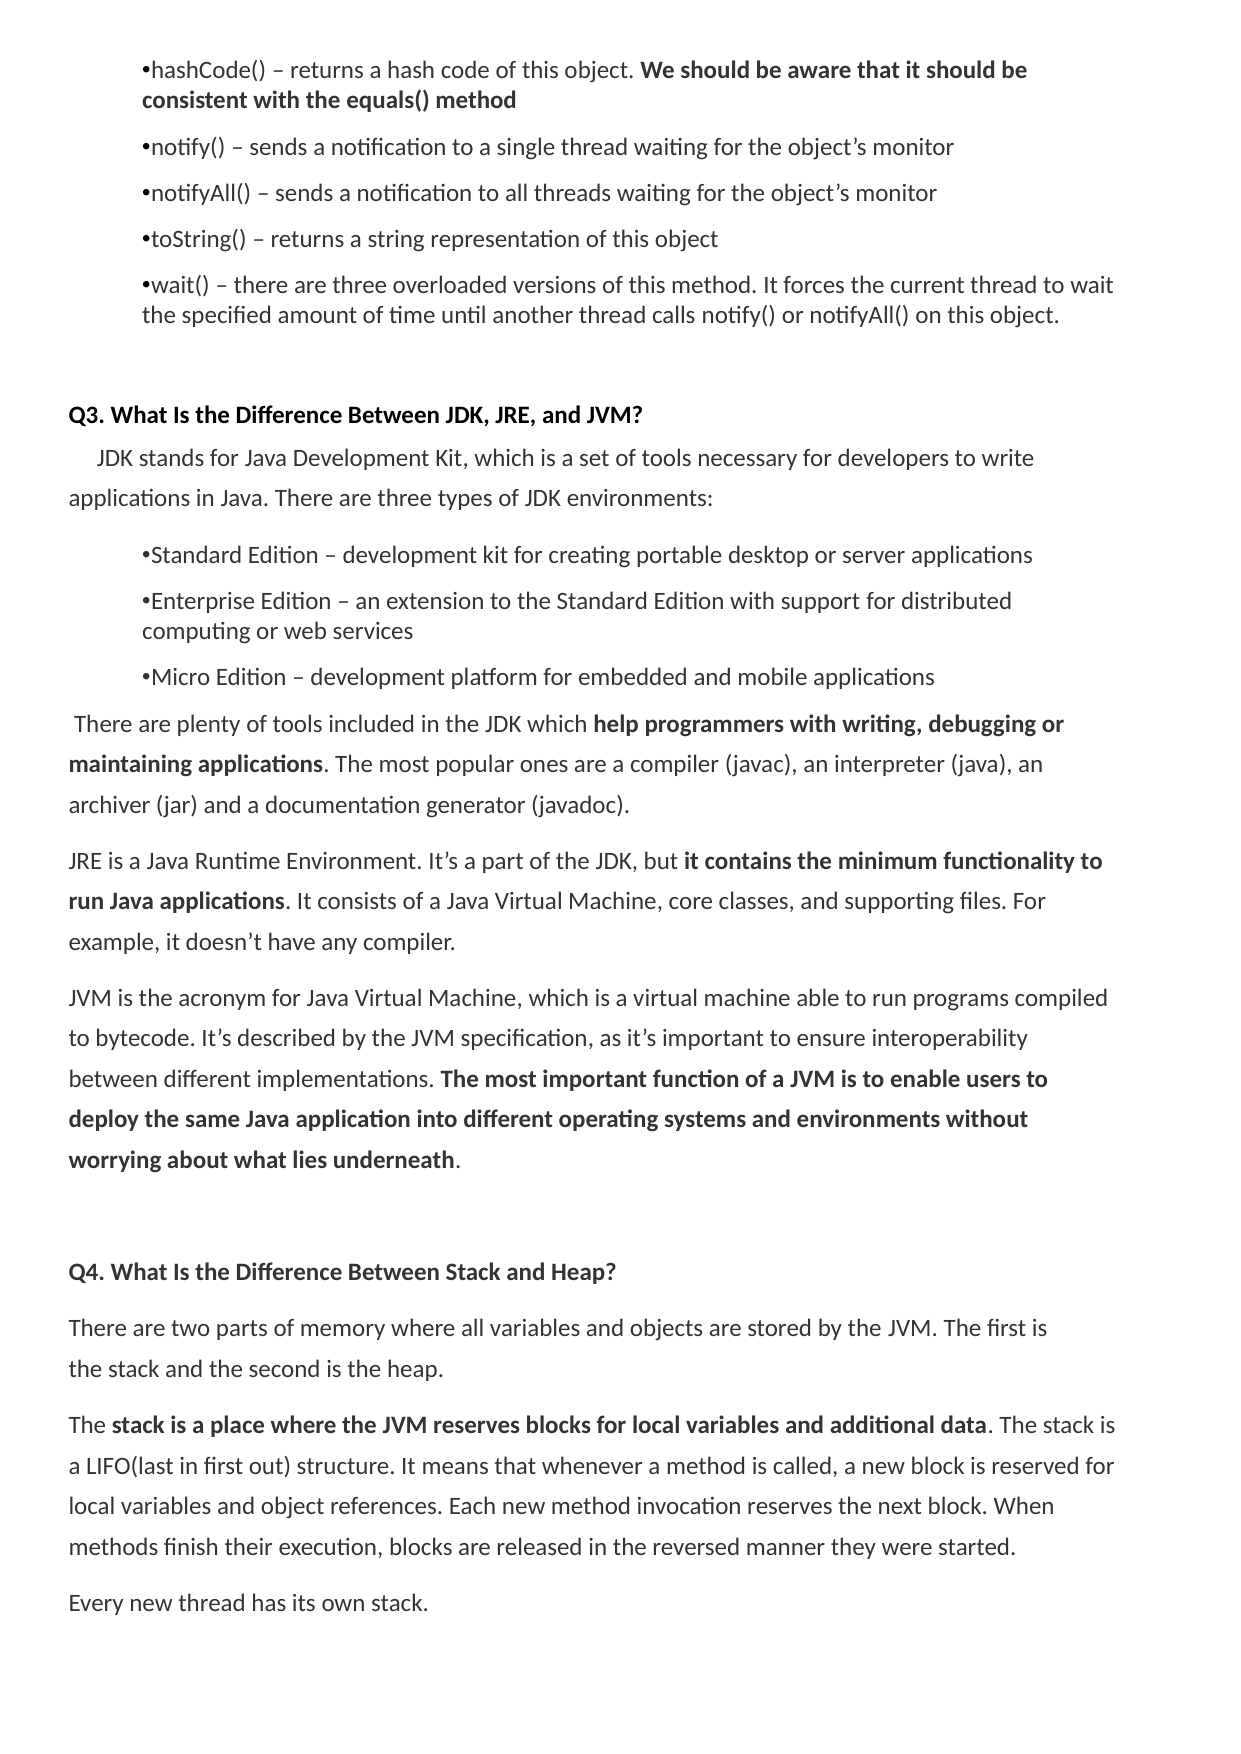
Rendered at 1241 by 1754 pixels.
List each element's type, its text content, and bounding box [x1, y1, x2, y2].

text The stack is a place where the JVM reserves blocks for local variables and additional data. The stack is a LIFO(last in first out) structure. It means that whenever a method is called, a new block is reserved for local variables and object references. Each new method invocation reserves the next block. When methods finish their execution, blocks are released in the reversed manner they were started. [68, 1409, 1122, 1561]
list notifyAll() – sends a notification to all threads waiting for the object’s monitor [68, 177, 1122, 207]
list Enterprise Edition – an extension to the Standard Edition with support for distributed computing or web services [68, 585, 1122, 646]
list toString() – returns a string representation of this object [68, 223, 1122, 253]
text JDK stands for Java Development Kit, which is a set of tools necessary for developers to write applications in Java. There are three types of JDK environments: [68, 442, 1122, 513]
text JRE is a Java Runtime Environment. It’s a part of the JDK, but it contains the minimum functionality to run Java applications. It consists of a Java Virtual Machine, core classes, and supporting files. For example, it doesn’t have any compiler. [68, 845, 1122, 956]
list Micro Edition – development platform for embedded and mobile applications [68, 662, 1122, 692]
subtitle Q3. What Is the Difference Between JDK, JRE, and JVM? [68, 399, 1122, 429]
list hashCode() – returns a hash code of this object. We should be aware that it should be consistent with the equals() method [68, 54, 1122, 115]
list notify() – sends a notification to a single thread waiting for the object’s monitor [68, 131, 1122, 161]
list wait() – there are three overloaded versions of this method. It forces the current thread to wait the specified amount of time until another thread calls notify() or notifyAll() on this object. [68, 269, 1122, 330]
text There are two parts of memory where all variables and objects are stored by the JVM. The first is the stack and the second is the heap. [68, 1313, 1122, 1384]
subtitle Q4. What Is the Difference Between Stack and Heap? [68, 1256, 1122, 1287]
list Standard Edition – development kit for creating portable desktop or server applications [68, 539, 1122, 569]
text JVM is the acronym for Java Virtual Machine, which is a virtual machine able to run programs compiled to bytecode. It’s described by the JVM specification, as it’s important to ensure interoperability between different implementations. The most important function of a JVM is to enable users to deploy the same Java application into different operating systems and environments without worrying about what lies underneath. [68, 982, 1122, 1175]
text There are plenty of tools included in the JDK which help programmers with writing, debugging or maintaining applications. The most popular ones are a compiler (javac), an interpreter (java), an archiver (jar) and a documentation generator (javadoc). [68, 708, 1122, 819]
text Every new thread has its own stack. [68, 1587, 1122, 1617]
